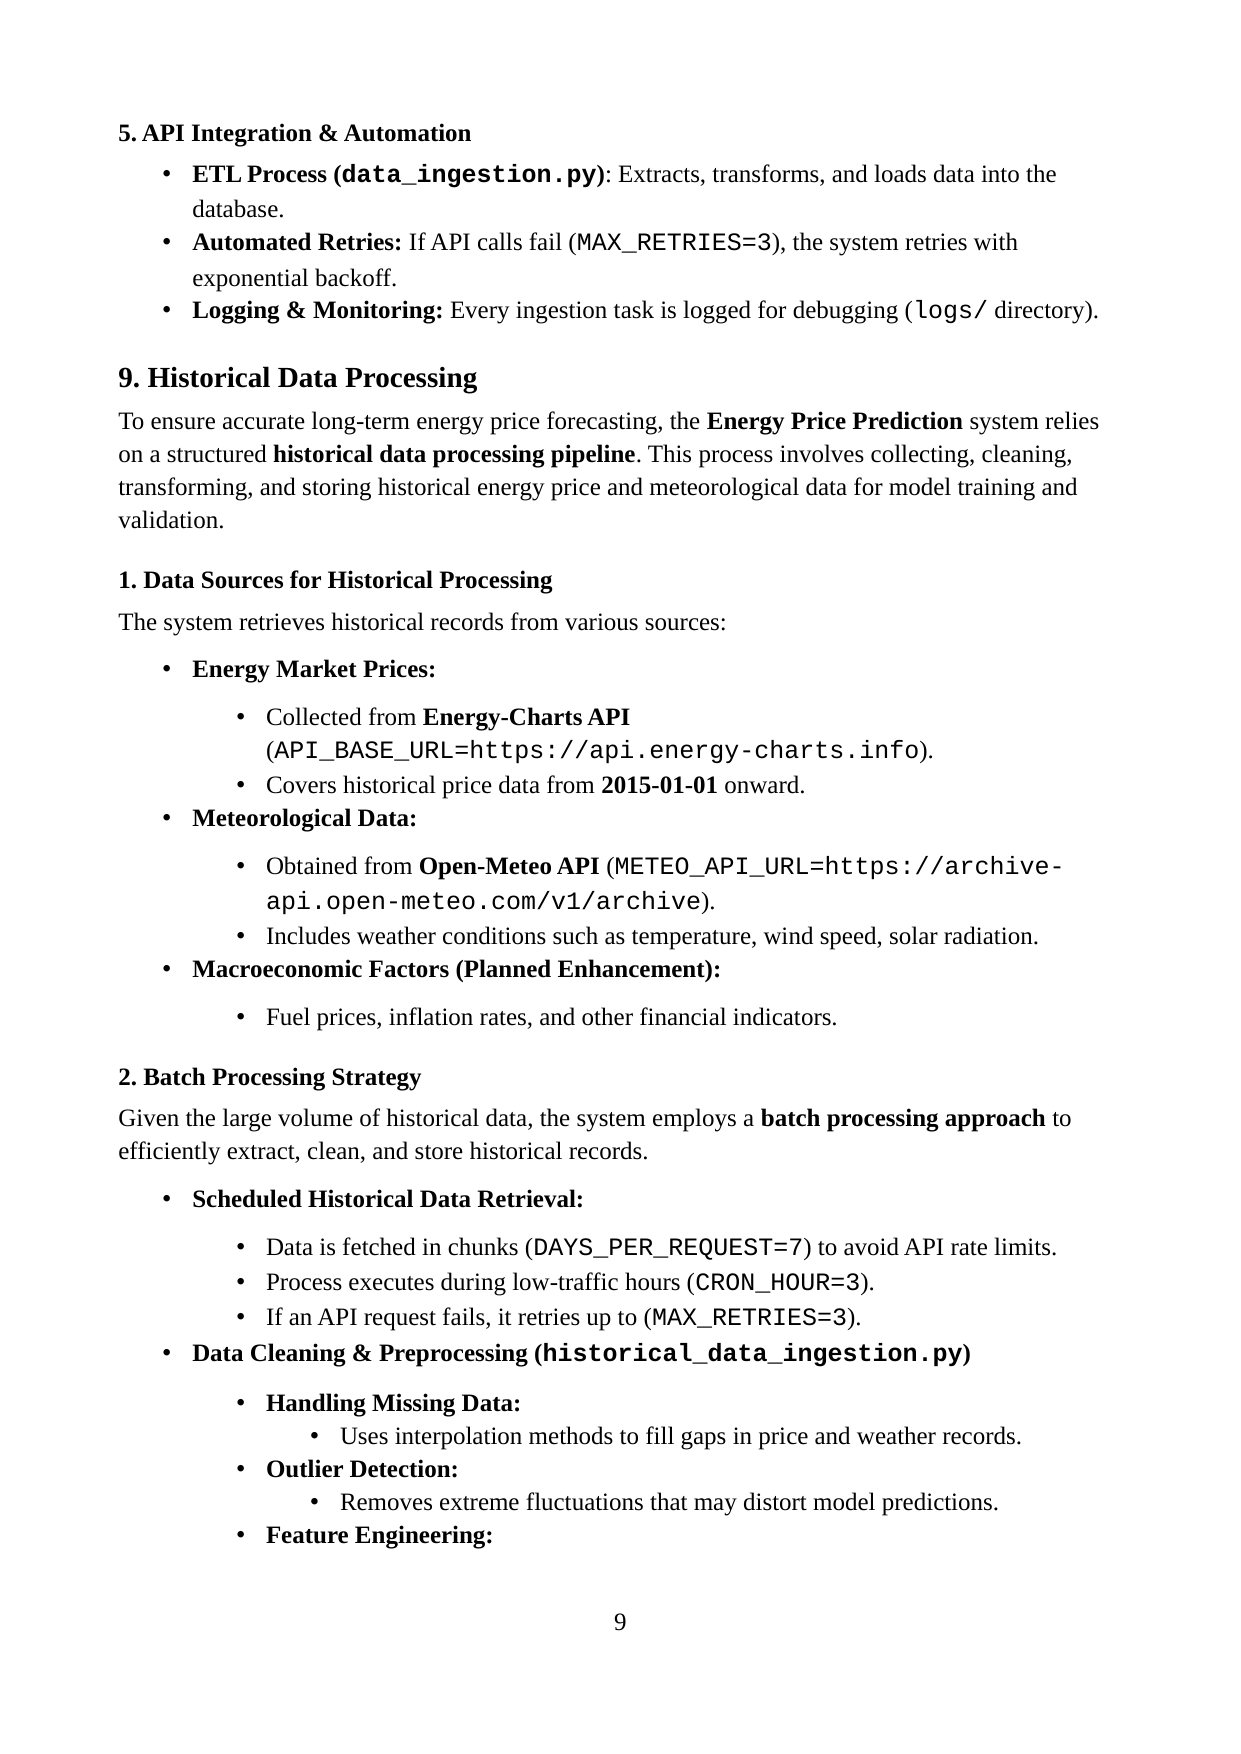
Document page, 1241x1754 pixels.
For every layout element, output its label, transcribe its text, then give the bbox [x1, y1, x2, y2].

list Meteorological Data: [162, 803, 1122, 832]
list Feature Engineering: [236, 1520, 1122, 1549]
subtitle 1. Data Sources for Historical Processing [118, 565, 1122, 594]
list Process executes during low-traffic hours (CRON_HOUR=3). [236, 1267, 1122, 1298]
text The system retrieves historical records from various sources: [118, 607, 1122, 635]
list Covers historical price data from 2015-01-01 onward. [236, 770, 1122, 799]
list Data is fetched in chunks (DAYS_PER_REQUEST=7) to avoid API rate limits. [236, 1232, 1122, 1262]
subtitle 9. Historical Data Processing [118, 360, 1122, 394]
list ETL Process (data_ingestion.py): Extracts, transforms, and loads data into the database. [162, 159, 1122, 223]
list If an API request fails, it retries up to (MAX_RETRIES=3). [236, 1302, 1122, 1333]
list Outlier Detection: [236, 1454, 1122, 1483]
text Given the large volume of historical data, the system employs a batch processing approach to efficiently extract, clean, and store historical records. [118, 1103, 1122, 1165]
list Automated Retries: If API calls fail (MAX_RETRIES=3), the system retries with exponential backoff. [162, 227, 1122, 291]
list Fuel prices, inflation rates, and other financial indicators. [236, 1002, 1122, 1031]
list Uses interpolation methods to fill gaps in price and weather records. [310, 1421, 1122, 1450]
subtitle 5. API Integration & Automation [118, 118, 1122, 147]
list Logging & Monitoring: Every ingestion task is logged for debugging (logs/ directory). [162, 296, 1122, 326]
text To ensure accurate long-term energy price forecasting, the Energy Price Prediction system relies on a structured historical data processing pipeline. This process involves collecting, cleaning, transforming, and storing historical energy price and meteorological data for model training and validation. [118, 406, 1122, 534]
list Removes extreme fluctuations that may distort model predictions. [310, 1487, 1122, 1516]
list Includes weather conditions such as temperature, wind speed, solar radiation. [236, 921, 1122, 950]
list Energy Market Prices: [162, 654, 1122, 683]
list Obtained from Open-Meteo API (METEO_API_URL=https://archive-api.open-meteo.com/v1/archive). [236, 851, 1122, 917]
list Data Cleaning & Preprocessing (historical_data_ingestion.py) [162, 1338, 1122, 1369]
list Handling Missing Data: [236, 1388, 1122, 1417]
list Collected from Energy-Charts API (API_BASE_URL=https://api.energy-charts.info). [236, 702, 1122, 766]
subtitle 2. Batch Processing Strategy [118, 1062, 1122, 1091]
list Macroeconomic Factors (Planned Enhancement): [162, 954, 1122, 983]
list Scheduled Historical Data Retrieval: [162, 1184, 1122, 1213]
